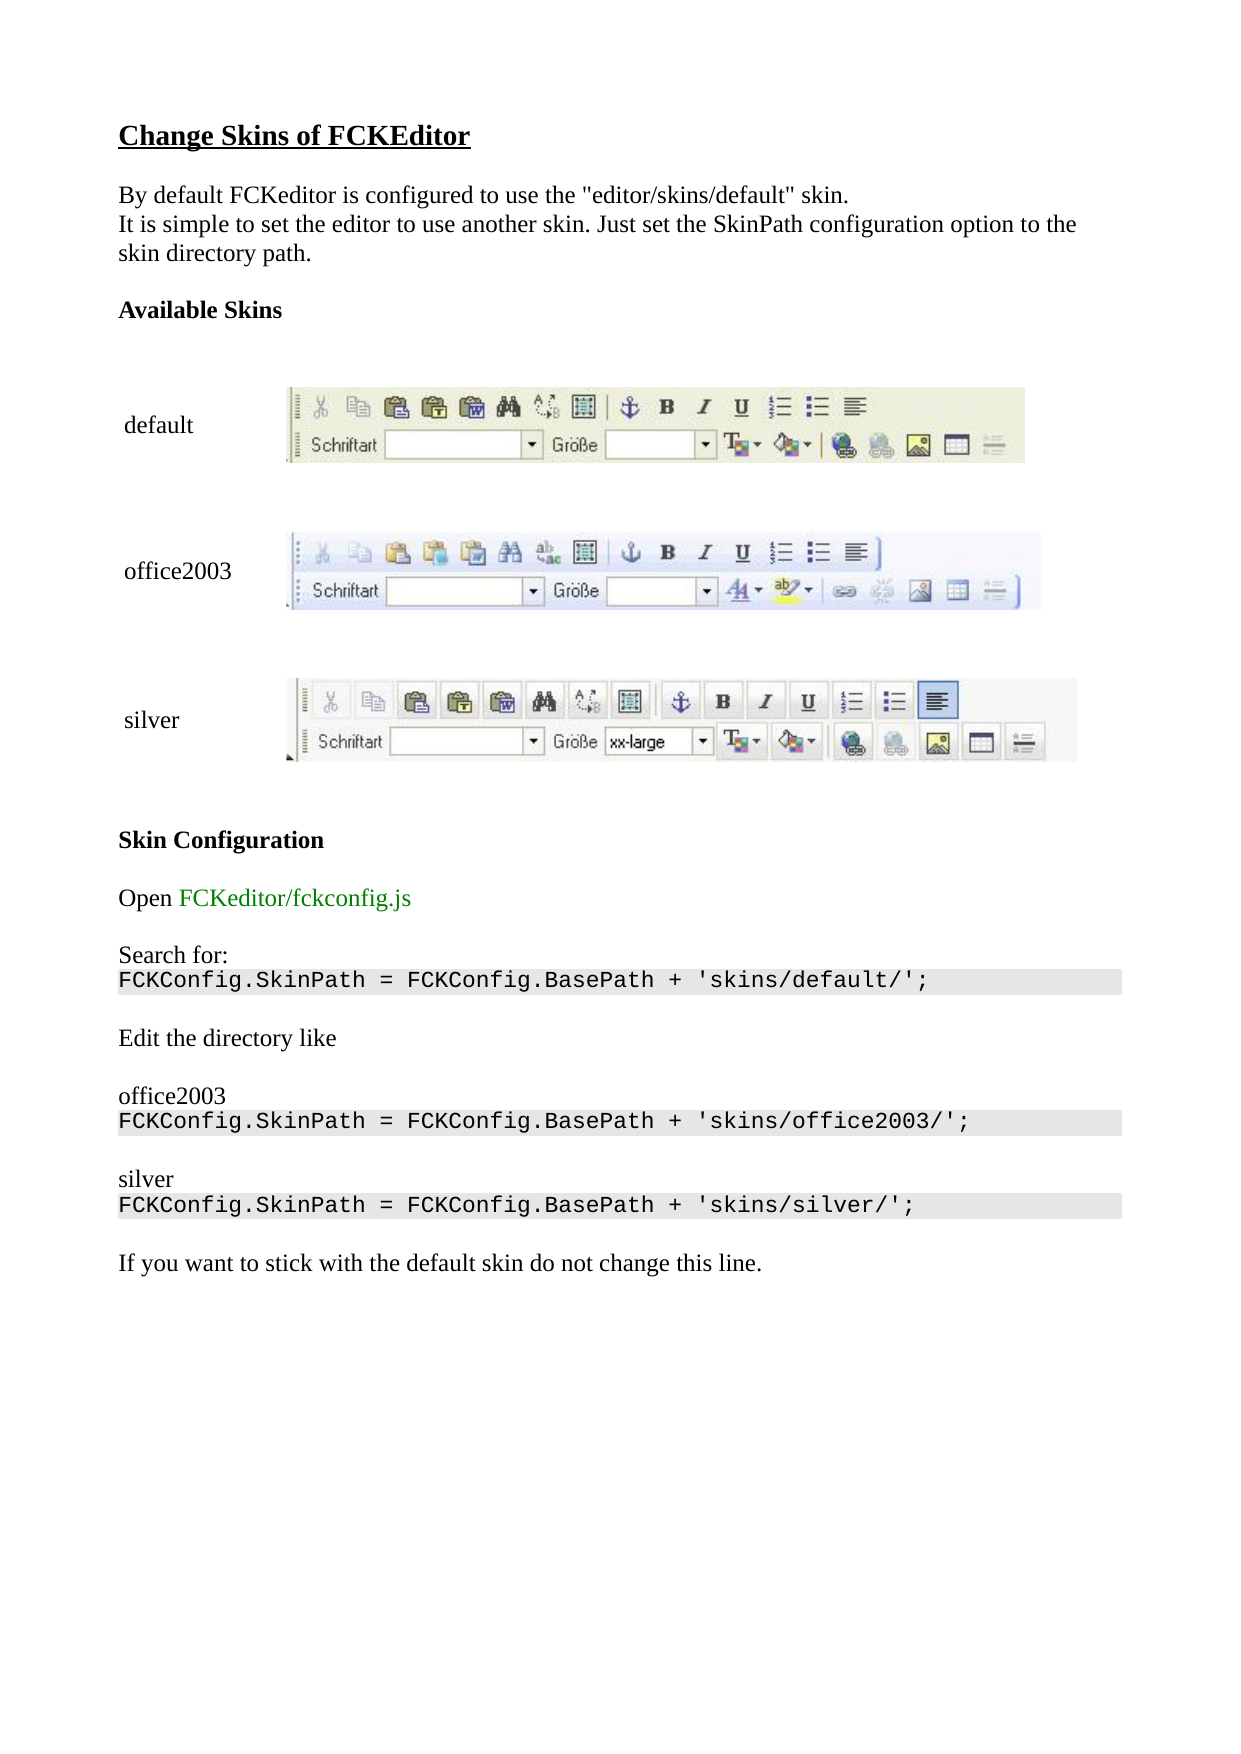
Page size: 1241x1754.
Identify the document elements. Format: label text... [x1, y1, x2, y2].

text silver [118, 1164, 1122, 1193]
table_header default [118, 353, 281, 497]
table_cell [281, 644, 1122, 796]
text Search for: [118, 940, 1122, 969]
text office2003 [118, 1081, 1122, 1110]
text Open FCKeditor/fckconfig.js [118, 883, 1122, 911]
table_cell office2003 [118, 497, 281, 644]
table_header [281, 353, 1122, 497]
text Available Skins [118, 295, 1122, 324]
table_cell silver [118, 644, 281, 796]
text It is simple to set the editor to use another skin. Just set the SkinPath configuration option to the skin directory path. [118, 209, 1122, 267]
text If you want to stick with the default skin do not change this line. [118, 1248, 1122, 1277]
text By default FCKeditor is configured to use the "editor/skins/default" skin. [118, 180, 1122, 209]
text FCKConfig.SkinPath = FCKConfig.BasePath + 'skins/office2003/'; [118, 1110, 1122, 1136]
text FCKConfig.SkinPath = FCKConfig.BasePath + 'skins/silver/'; [118, 1193, 1122, 1219]
text FCKConfig.SkinPath = FCKConfig.BasePath + 'skins/default/'; [118, 969, 1122, 995]
text Edit the directory like [118, 1023, 1122, 1052]
table_cell [281, 497, 1122, 644]
text Skin Configuration [118, 825, 1122, 854]
text Change Skins of FCKEditor [118, 118, 1122, 152]
picture [286, 387, 1026, 463]
picture [286, 531, 1041, 610]
picture [286, 678, 1078, 762]
